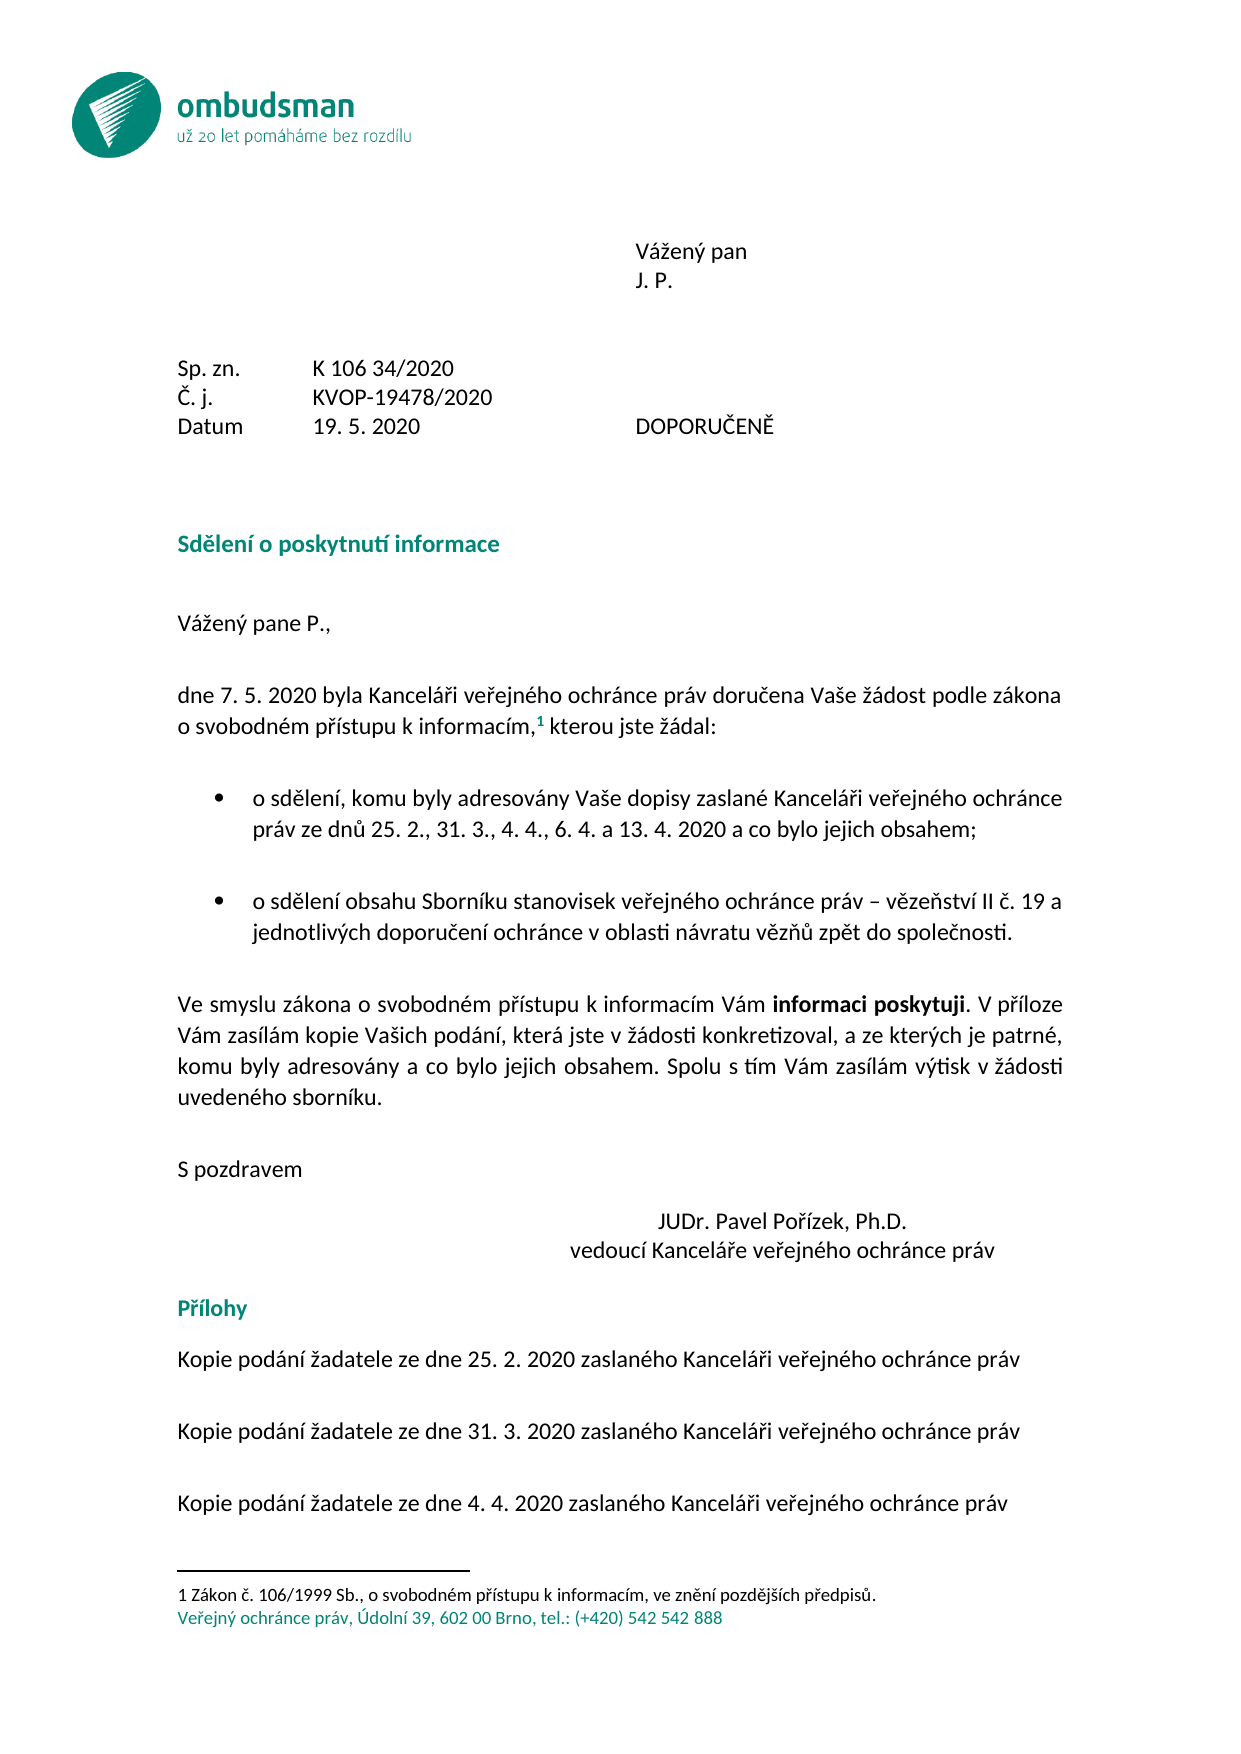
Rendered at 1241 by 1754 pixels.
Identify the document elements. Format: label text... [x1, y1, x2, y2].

text Kopie podání žadatele ze dne 4. 4. 2020 zaslaného Kanceláři veřejného ochránce práv [177, 1488, 1063, 1518]
subtitle Sdělení o poskytnutí informace [177, 528, 1063, 559]
text S pozdravem [177, 1154, 1063, 1183]
text Ve smyslu zákona o svobodném přístupu k informacím Vám informaci poskytuji. V příloze Vám zasílám kopie Vašich podání, která jste v žádosti konkretizoval, a ze kterých je patrné, komu byly adresovány a co bylo jejich obsahem. Spolu s tím Vám zasílám výtisk v žádosti uvedeného sborníku. [177, 989, 1063, 1111]
table_header K 106 34/2020 KVOP-19478/2020 19. 5. 2020 [312, 236, 635, 441]
text Kopie podání žadatele ze dne 31. 3. 2020 zaslaného Kanceláři veřejného ochránce práv [177, 1416, 1063, 1445]
text Zákon č. 106/1999 Sb., o svobodném přístupu k informacím, ve znění pozdějších předpisů. [177, 1583, 1063, 1606]
text dne 7. 5. 2020 byla Kanceláři veřejného ochránce práv doručena Vaše žádost podle zákona o svobodném přístupu k informacím, kterou jste žádal: [177, 680, 1063, 740]
text vedoucí Kanceláře veřejného ochránce práv [502, 1235, 1063, 1264]
table_header Sp. zn. Č. j. Datum [177, 236, 312, 441]
text JUDr. Pavel Pořízek, Ph.D. [502, 1206, 1063, 1235]
text Vážený pane P., [177, 608, 1063, 637]
table_header Vážený pan J. P. DOPORUČENĚ [635, 236, 1063, 441]
list o sdělení, komu byly adresovány Vaše dopisy zaslané Kanceláři veřejného ochránce práv ze dnů 25. 2., 31. 3., 4. 4., 6. 4. a 13. 4. 2020 a co bylo jejich obsahem; [215, 783, 1063, 843]
text Přílohy [177, 1293, 1063, 1323]
list o sdělení obsahu Sborníku stanovisek veřejného ochránce práv – vězeňství II č. 19 a jednotlivých doporučení ochránce v oblasti návratu vězňů zpět do společnosti. [215, 886, 1063, 946]
text Kopie podání žadatele ze dne 25. 2. 2020 zaslaného Kanceláři veřejného ochránce práv [177, 1344, 1063, 1373]
